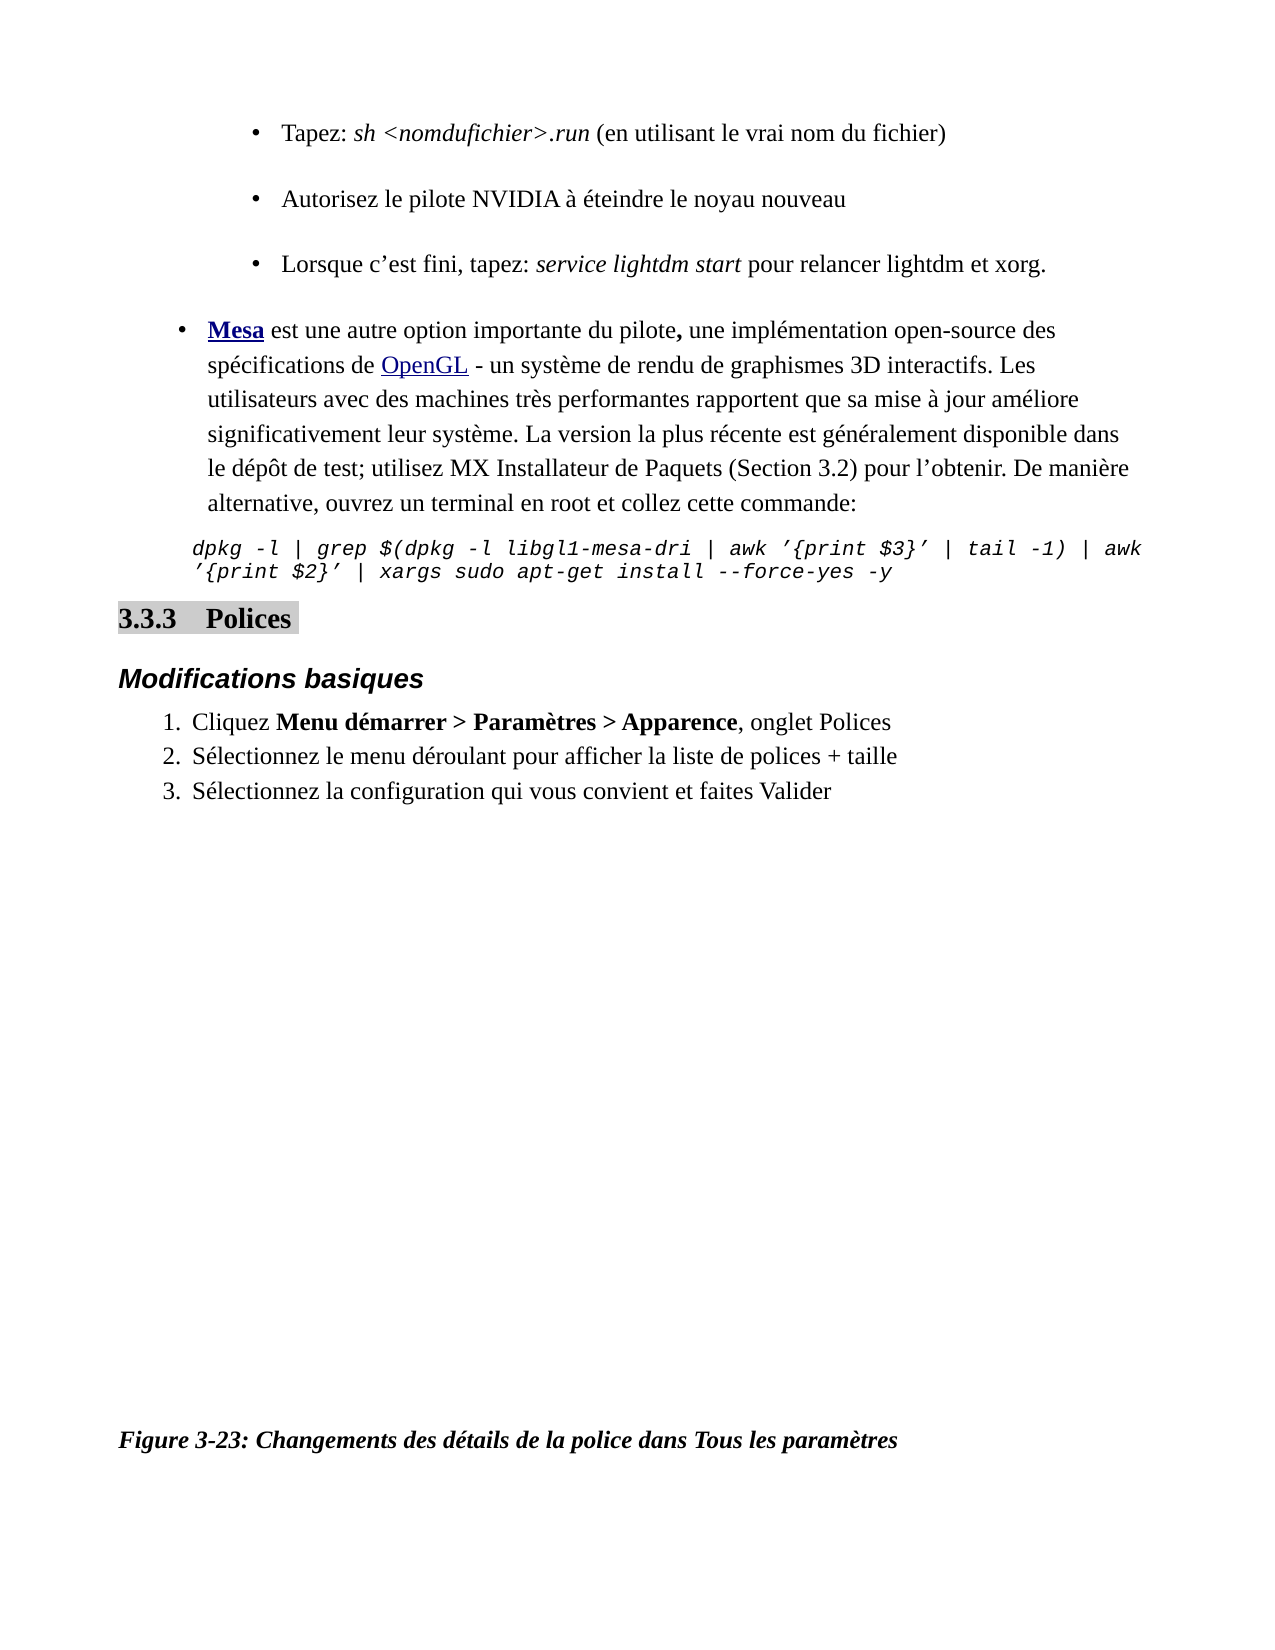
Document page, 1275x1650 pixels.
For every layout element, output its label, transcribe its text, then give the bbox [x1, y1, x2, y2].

list Sélectionnez le menu déroulant pour afficher la liste de polices + taille [162, 741, 1157, 770]
text Figure 3-23: Changements des détails de la police dans Tous les paramètres [118, 1426, 1157, 1454]
list Tapez: sh <nomdufichier>.run (en utilisant le vrai nom du fichier) [252, 118, 1141, 147]
list Mesa est une autre option importante du pilote, une implémentation open-source des spécifications de OpenGL - un système de rendu de graphismes 3D interactifs. Les utilisateurs avec des machines très performantes rapportent que sa mise à jour améliore significativement leur système. La version la plus récente est généralement disponible dans le dépôt de test; utilisez MX Installateur de Paquets (Section 3.2) pour l’obtenir. De manière alternative, ouvrez un terminal en root et collez cette commande: [178, 315, 1141, 516]
list Lorsque c’est fini, tapez: service lightdm start pour relancer lightdm et xorg. [252, 249, 1141, 278]
subtitle 3.3.3 Polices [299, 601, 1157, 634]
list Cliquez Menu démarrer > Paramètres > Apparence, onglet Polices [162, 707, 1157, 736]
list Autorisez le pilote NVIDIA à éteindre le noyau nouveau [252, 184, 1141, 213]
list dpkg -l | grep $(dpkg -l libgl1-mesa-dri | awk ’{print $3}’ | tail -1) | awk ’{print $2}’ | xargs sudo apt-get install --force-yes -y [162, 538, 1157, 585]
list Sélectionnez la configuration qui vous convient et faites Valider [162, 776, 1157, 804]
subtitle Modifications basiques [118, 662, 1157, 694]
